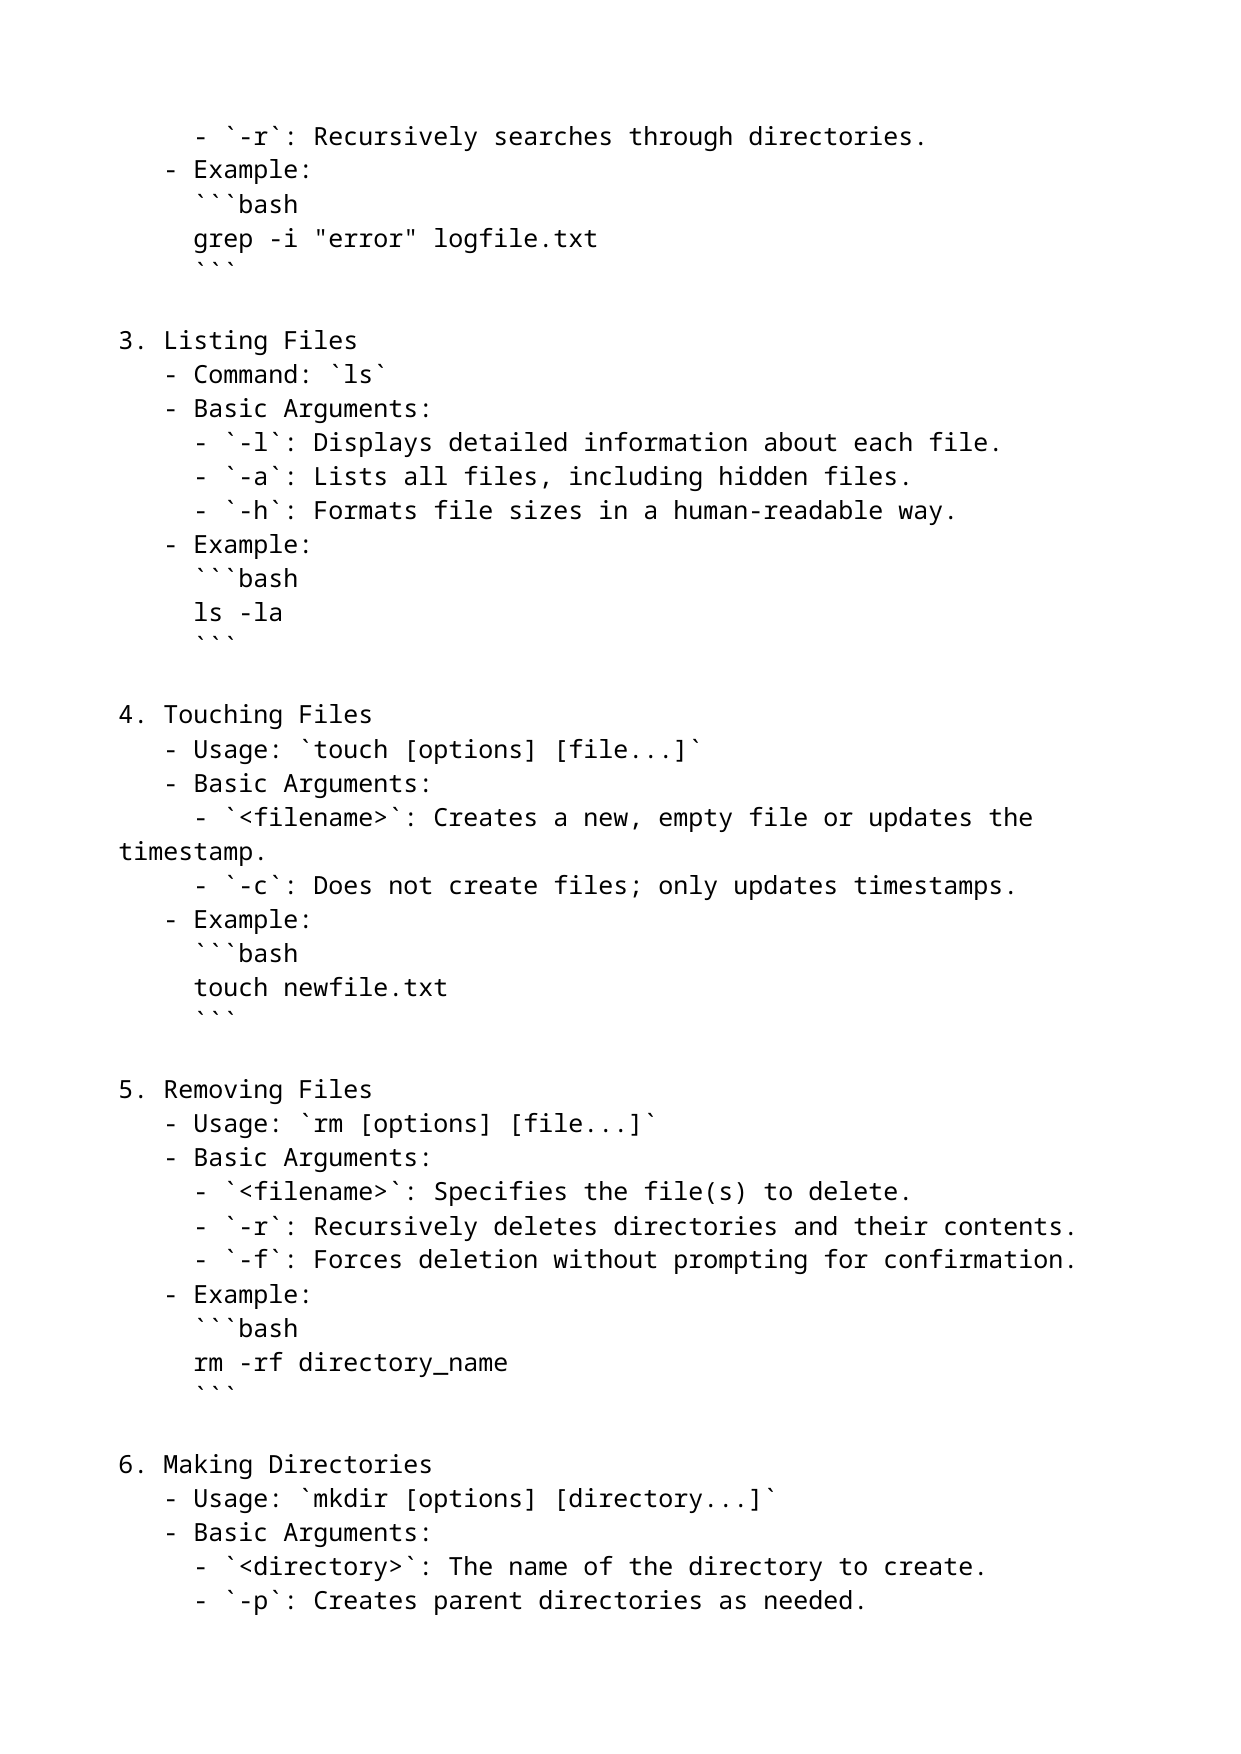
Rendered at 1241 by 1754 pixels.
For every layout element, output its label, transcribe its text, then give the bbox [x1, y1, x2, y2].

text - Usage: `mkdir [options] [directory...]` [118, 1481, 1122, 1515]
text - `<directory>`: The name of the directory to create. [118, 1549, 1122, 1583]
text ``` [118, 1378, 1122, 1412]
text - `-a`: Lists all files, including hidden files. [118, 459, 1122, 493]
text ls -la [118, 595, 1122, 629]
text - Basic Arguments: [118, 1140, 1122, 1174]
text touch newfile.txt [118, 970, 1122, 1004]
text - `-l`: Displays detailed information about each file. [118, 425, 1122, 459]
text 3. Listing Files [118, 322, 1122, 357]
text ``` [118, 629, 1122, 663]
text ```bash [118, 561, 1122, 595]
text - Basic Arguments: [118, 391, 1122, 425]
text 5. Removing Files [118, 1072, 1122, 1106]
text - Basic Arguments: [118, 765, 1122, 799]
text grep -i "error" logfile.txt [118, 220, 1122, 254]
text - `-p`: Creates parent directories as needed. [118, 1583, 1122, 1617]
text - `-r`: Recursively deletes directories and their contents. [118, 1208, 1122, 1242]
text - `-h`: Formats file sizes in a human-readable way. [118, 493, 1122, 527]
text rm -rf directory_name [118, 1344, 1122, 1378]
text ```bash [118, 1310, 1122, 1344]
text - Example: [118, 1276, 1122, 1310]
text - Example: [118, 152, 1122, 186]
text ``` [118, 1004, 1122, 1038]
text - Command: `ls` [118, 357, 1122, 391]
text ```bash [118, 936, 1122, 970]
text ```bash [118, 186, 1122, 220]
text - `<filename>`: Creates a new, empty file or updates the timestamp. [118, 799, 1122, 867]
text ``` [118, 254, 1122, 288]
text - Usage: `rm [options] [file...]` [118, 1106, 1122, 1140]
text - Usage: `touch [options] [file...]` [118, 731, 1122, 765]
text 6. Making Directories [118, 1447, 1122, 1481]
text - Example: [118, 902, 1122, 936]
text 4. Touching Files [118, 697, 1122, 731]
text - Example: [118, 527, 1122, 561]
text - `-f`: Forces deletion without prompting for confirmation. [118, 1242, 1122, 1276]
text - Basic Arguments: [118, 1515, 1122, 1549]
text - `-c`: Does not create files; only updates timestamps. [118, 867, 1122, 902]
text - `<filename>`: Specifies the file(s) to delete. [118, 1174, 1122, 1208]
text - `-r`: Recursively searches through directories. [118, 118, 1122, 152]
